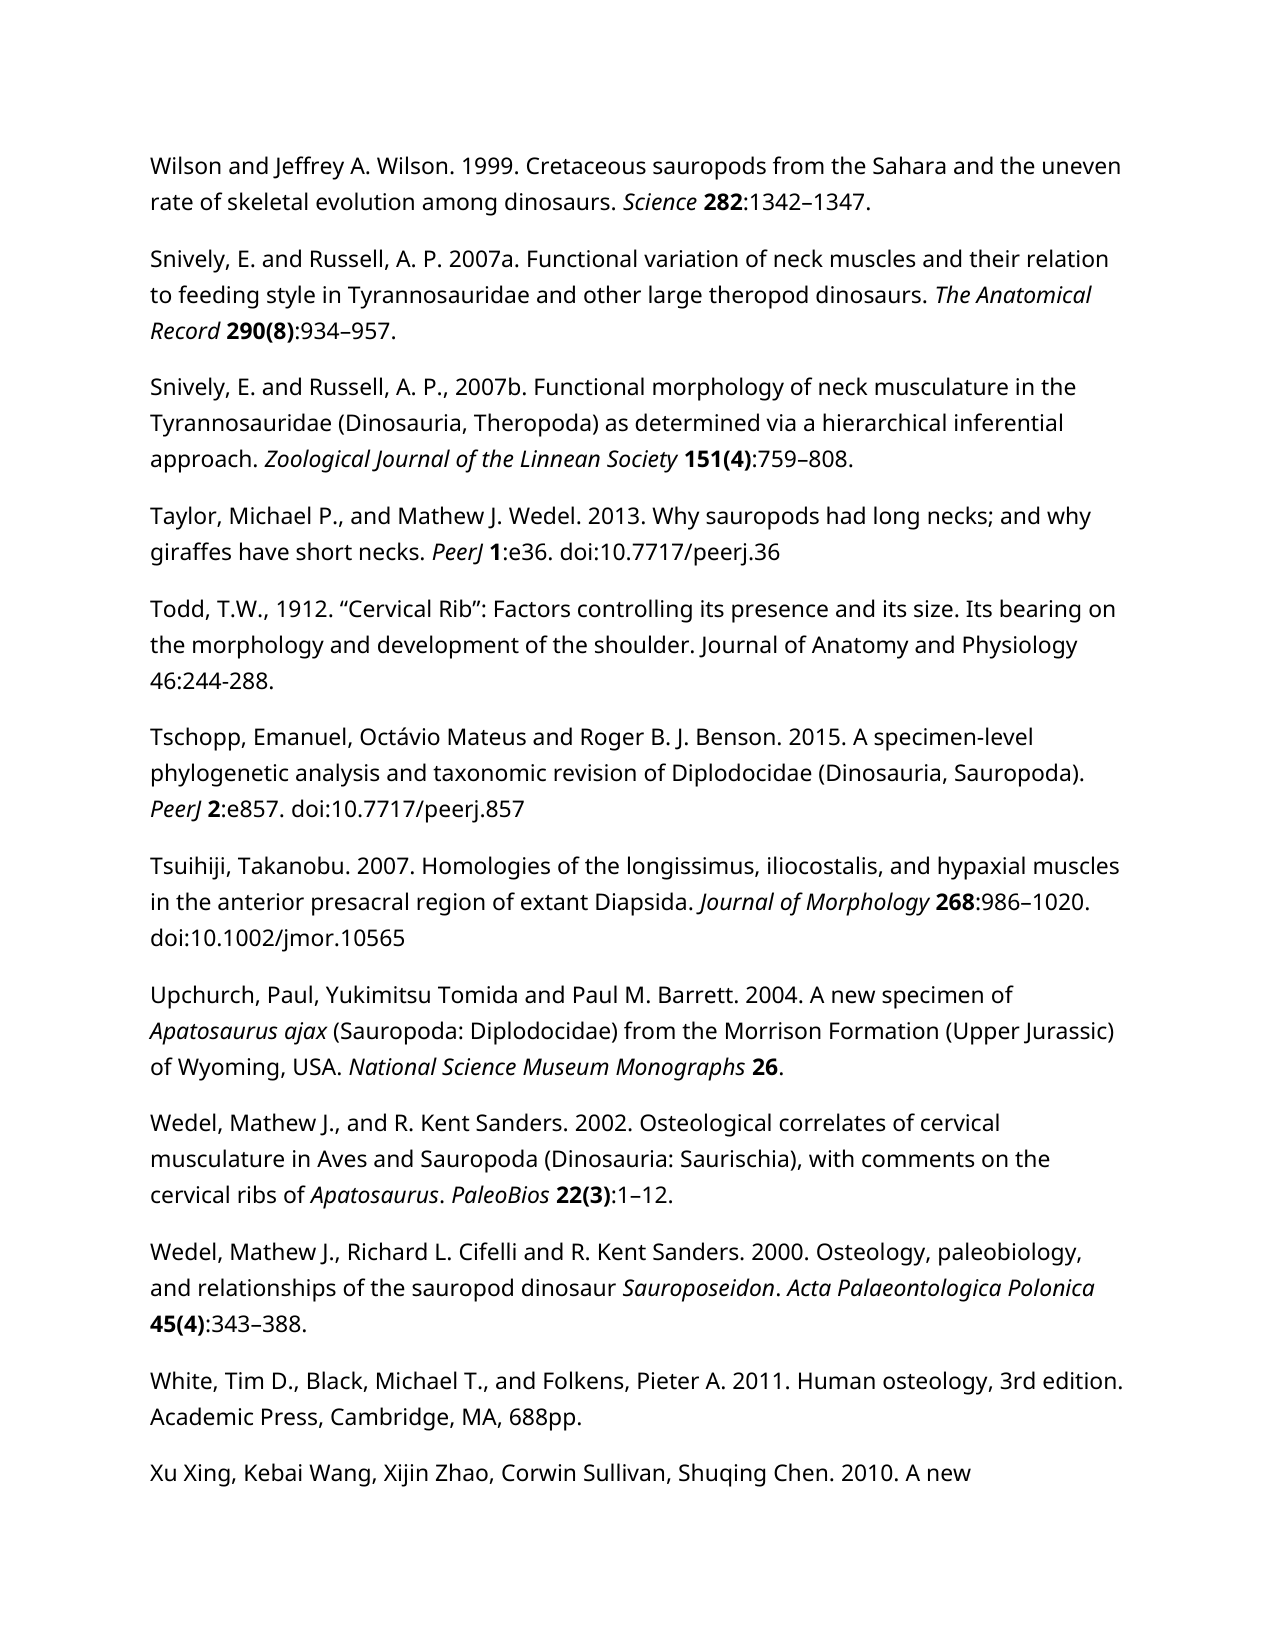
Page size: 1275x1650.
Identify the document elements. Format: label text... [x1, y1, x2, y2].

text Wedel, Mathew J., and R. Kent Sanders. 2002. Osteological correlates of cervical musculature in Aves and Sauropoda (Dinosauria: Saurischia), with comments on the cervical ribs of Apatosaurus. PaleoBios 22(3):1–12. [150, 1107, 1125, 1210]
text Snively, E. and Russell, A. P., 2007b. Functional morphology of neck musculature in the Tyrannosauridae (Dinosauria, Theropoda) as determined via a hierarchical inferential approach. Zoological Journal of the Linnean Society 151(4):759–808. [150, 371, 1125, 474]
text Todd, T.W., 1912. “Cervical Rib”: Factors controlling its presence and its size. Its bearing on the morphology and development of the shoulder. Journal of Anatomy and Physiology 46:244-288. [150, 593, 1125, 696]
text Wedel, Mathew J., Richard L. Cifelli and R. Kent Sanders. 2000. Osteology, paleobiology, and relationships of the sauropod dinosaur Sauroposeidon. Acta Palaeontologica Polonica 45(4):343–388. [150, 1236, 1125, 1339]
text Tschopp, Emanuel, Octávio Mateus and Roger B. J. Benson. 2015. A specimen-level phylogenetic analysis and taxonomic revision of Diplodocidae (Dinosauria, Sauropoda). PeerJ 2:e857. doi:10.7717/peerj.857 [150, 721, 1125, 824]
text Wilson and Jeffrey A. Wilson. 1999. Cretaceous sauropods from the Sahara and the uneven rate of skeletal evolution among dinosaurs. Science 282:1342–1347. [150, 150, 1125, 217]
text Upchurch, Paul, Yukimitsu Tomida and Paul M. Barrett. 2004. A new specimen of Apatosaurus ajax (Sauropoda: Diplodocidae) from the Morrison Formation (Upper Jurassic) of Wyoming, USA. National Science Museum Monographs 26. [150, 979, 1125, 1082]
text Taylor, Michael P., and Mathew J. Wedel. 2013. Why sauropods had long necks; and why giraffes have short necks. PeerJ 1:e36. doi:10.7717/peerj.36 [150, 500, 1125, 567]
text White, Tim D., Black, Michael T., and Folkens, Pieter A. 2011. Human osteology, 3rd edition. Academic Press, Cambridge, MA, 688pp. [150, 1364, 1125, 1432]
text Snively, E. and Russell, A. P. 2007a. Functional variation of neck muscles and their relation to feeding style in Tyrannosauridae and other large theropod dinosaurs. The Anatomical Record 290(8):934–957. [150, 243, 1125, 346]
text Tsuihiji, Takanobu. 2007. Homologies of the longissimus, iliocostalis, and hypaxial muscles in the anterior presacral region of extant Diapsida. Journal of Morphology 268:986–1020. doi:10.1002/jmor.10565 [150, 850, 1125, 953]
text Xu Xing, Kebai Wang, Xijin Zhao, Corwin Sullivan, Shuqing Chen. 2010. A new [150, 1457, 1125, 1488]
